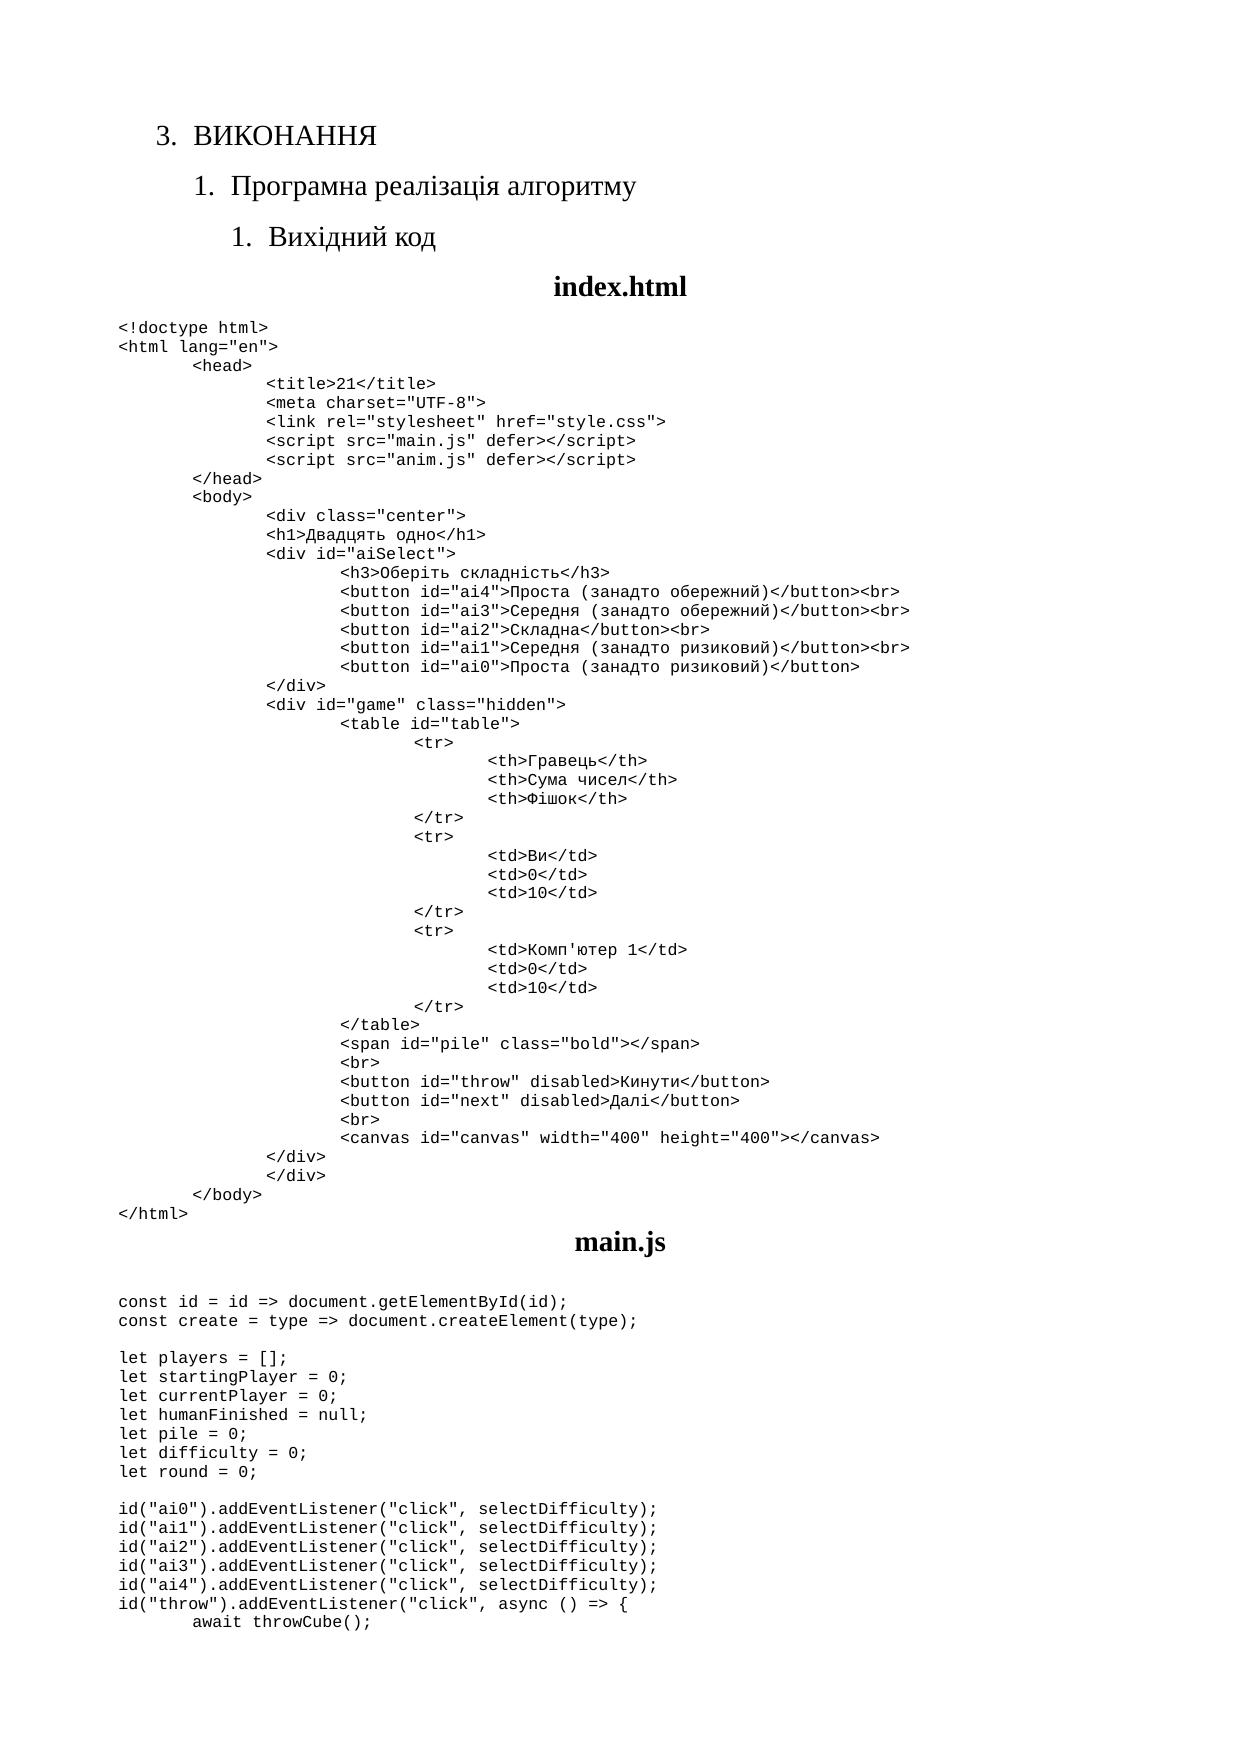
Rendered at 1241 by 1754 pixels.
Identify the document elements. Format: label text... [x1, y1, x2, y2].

text <td>0</td> [118, 866, 1122, 885]
text id("throw").addEventListener("click", async () => { [118, 1595, 1122, 1614]
text id("ai4").addEventListener("click", selectDifficulty); [118, 1576, 1122, 1595]
text let currentPlayer = 0; [118, 1388, 1122, 1407]
list Вихідний код [231, 219, 1122, 252]
list Програмна реалізація алгоритму [193, 168, 1122, 202]
list ВИКОНАННЯ [156, 118, 1122, 152]
text let humanFinished = null; [118, 1407, 1122, 1426]
text </table> [118, 1017, 1122, 1036]
text <div id="game" class="hidden"> [118, 696, 1122, 715]
text const create = type => document.createElement(type); [118, 1312, 1122, 1331]
text <td>10</td> [118, 979, 1122, 998]
text id("ai2").addEventListener("click", selectDifficulty); [118, 1539, 1122, 1557]
text <div class="center"> [118, 508, 1122, 527]
text let round = 0; [118, 1463, 1122, 1482]
text <br> [118, 1055, 1122, 1073]
text </div> [118, 1149, 1122, 1168]
text <button id="ai1">Середня (занадто ризиковий)</button><br> [118, 640, 1122, 659]
text await throwCube(); [118, 1614, 1122, 1633]
text <h1>Двадцять одно</h1> [118, 527, 1122, 546]
text <button id="ai3">Середня (занадто обережний)</button><br> [118, 602, 1122, 621]
text </div> [118, 1168, 1122, 1187]
text let difficulty = 0; [118, 1444, 1122, 1463]
text let startingPlayer = 0; [118, 1369, 1122, 1388]
text <span id="pile" class="bold"></span> [118, 1036, 1122, 1055]
text </div> [118, 678, 1122, 696]
text </tr> [118, 904, 1122, 923]
text <head> [118, 357, 1122, 376]
text </html> [118, 1206, 1122, 1224]
text <td>Ви</td> [118, 847, 1122, 866]
text <body> [118, 489, 1122, 508]
text <tr> [118, 734, 1122, 753]
text <th>Сума чисел</th> [118, 772, 1122, 791]
text id("ai3").addEventListener("click", selectDifficulty); [118, 1557, 1122, 1576]
text <canvas id="canvas" width="400" height="400"></canvas> [118, 1130, 1122, 1149]
text <button id="ai2">Складна</button><br> [118, 621, 1122, 640]
text <td>0</td> [118, 960, 1122, 979]
text let players = []; [118, 1350, 1122, 1369]
text <button id="throw" disabled>Кинути</button> [118, 1073, 1122, 1092]
text <div id="aiSelect"> [118, 546, 1122, 564]
text <meta charset="UTF-8"> [118, 395, 1122, 414]
text <button id="next" disabled>Далі</button> [118, 1092, 1122, 1111]
text <link rel="stylesheet" href="style.css"> [118, 414, 1122, 432]
text <script src="anim.js" defer></script> [118, 451, 1122, 470]
text <br> [118, 1111, 1122, 1130]
text <!doctype html> [118, 319, 1122, 338]
text <tr> [118, 923, 1122, 942]
text <html lang="en"> [118, 338, 1122, 357]
text <button id="ai0">Проста (занадто ризиковий)</button> [118, 659, 1122, 678]
text id("ai1").addEventListener("click", selectDifficulty); [118, 1520, 1122, 1539]
text <button id="ai4">Проста (занадто обережний)</button><br> [118, 583, 1122, 602]
text const id = id => document.getElementById(id); [118, 1293, 1122, 1312]
text id("ai0").addEventListener("click", selectDifficulty); [118, 1501, 1122, 1520]
text </tr> [118, 998, 1122, 1017]
text <table id="table"> [118, 715, 1122, 734]
text </tr> [118, 809, 1122, 828]
text index.html [118, 269, 1122, 303]
text <script src="main.js" defer></script> [118, 432, 1122, 451]
text <td>10</td> [118, 885, 1122, 904]
text main.js [118, 1224, 1122, 1258]
text </body> [118, 1187, 1122, 1206]
text <th>Гравець</th> [118, 753, 1122, 772]
text <tr> [118, 828, 1122, 847]
text <h3>Оберіть складність</h3> [118, 564, 1122, 583]
text </head> [118, 470, 1122, 489]
text <th>Фішок</th> [118, 791, 1122, 809]
text <title>21</title> [118, 376, 1122, 395]
text <td>Комп'ютер 1</td> [118, 942, 1122, 960]
text let pile = 0; [118, 1426, 1122, 1444]
